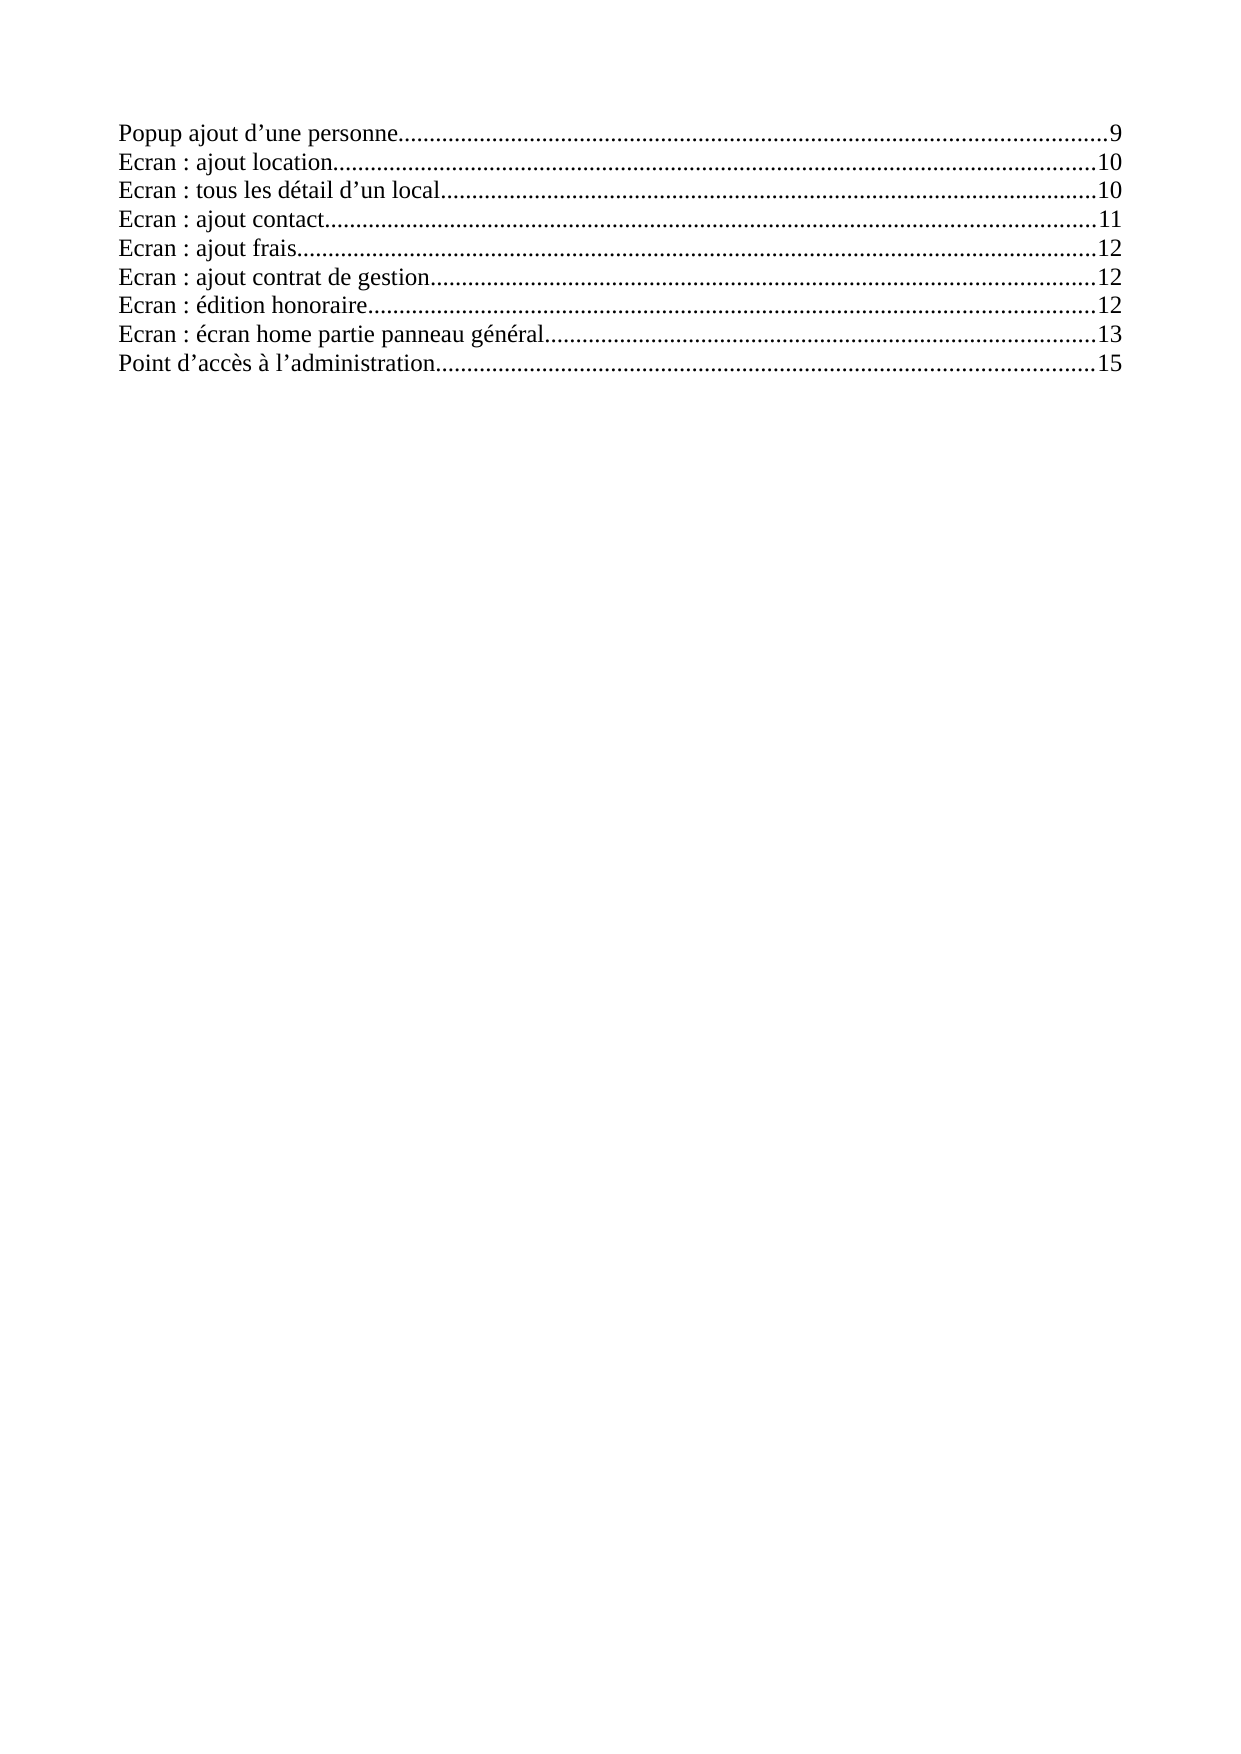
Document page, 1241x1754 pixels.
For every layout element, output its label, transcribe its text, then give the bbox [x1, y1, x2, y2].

text Popup ajout d’une personne 9 [118, 118, 1122, 147]
text Ecran : ajout location 10 [118, 147, 1122, 176]
text Ecran : écran home partie panneau général 13 [118, 319, 1122, 348]
text Ecran : tous les détail d’un local 10 [118, 176, 1122, 204]
text Ecran : édition honoraire 12 [118, 291, 1122, 319]
text Point d’accès à l’administration 15 [118, 348, 1122, 377]
text Ecran : ajout contact 11 [118, 204, 1122, 233]
text Ecran : ajout frais 12 [118, 233, 1122, 262]
text Ecran : ajout contrat de gestion 12 [118, 262, 1122, 291]
